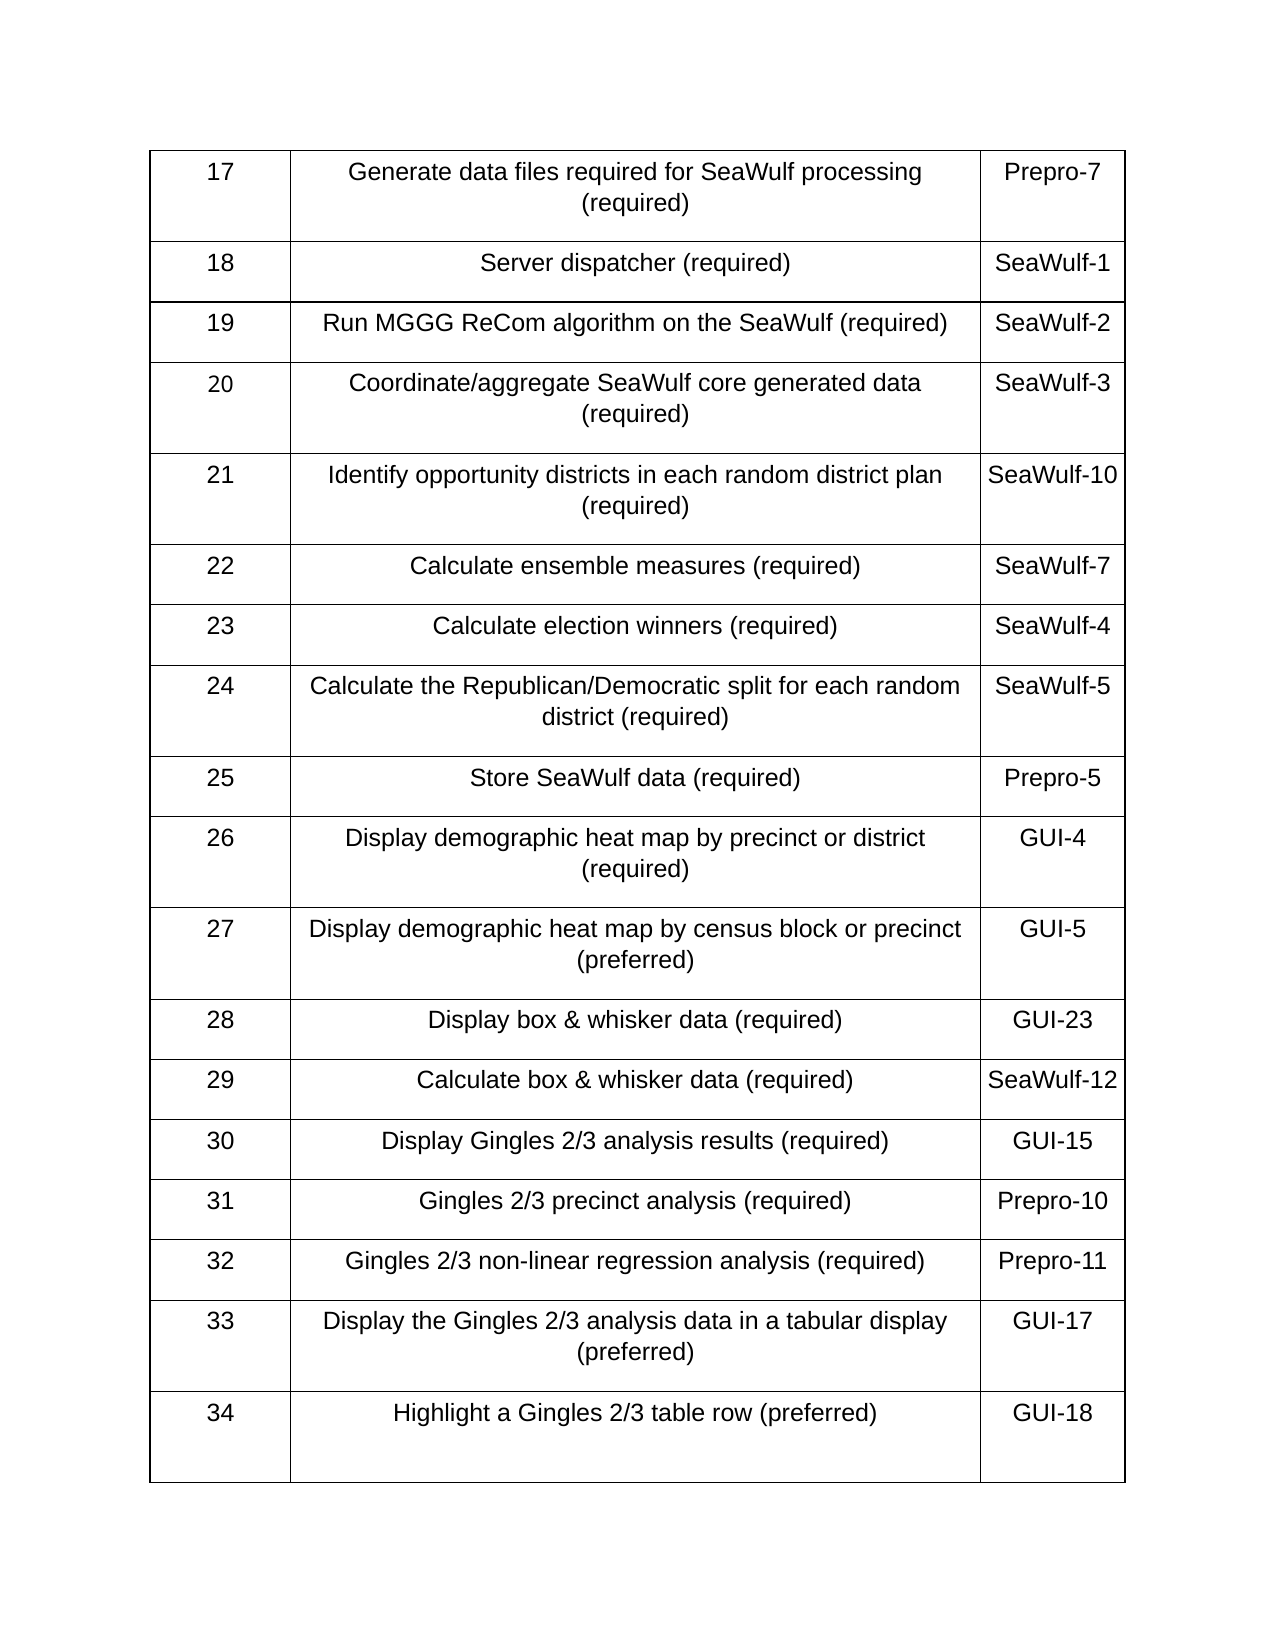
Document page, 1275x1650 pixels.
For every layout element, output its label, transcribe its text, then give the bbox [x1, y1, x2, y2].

table_cell SeaWulf-1 [981, 242, 1124, 301]
table_cell 26 [151, 817, 290, 907]
table_cell Prepro-5 [981, 757, 1124, 816]
table_cell Gingles 2/3 non-linear regression analysis (required) [291, 1240, 980, 1299]
table_cell 25 [151, 757, 290, 816]
table_cell Calculate ensemble measures (required) [291, 545, 980, 604]
table_cell GUI-18 [981, 1392, 1124, 1482]
table_cell Prepro-7 [981, 151, 1124, 241]
table_cell 32 [151, 1240, 290, 1299]
table_cell 27 [151, 908, 290, 998]
table_cell GUI-17 [981, 1301, 1124, 1391]
table_cell SeaWulf-2 [981, 303, 1124, 362]
table_cell SeaWulf-10 [981, 454, 1124, 544]
table_cell 29 [151, 1060, 290, 1119]
table_cell Calculate the Republican/Democratic split for each random district (required) [291, 666, 980, 756]
table_cell 22 [151, 545, 290, 604]
table_cell Identify opportunity districts in each random district plan (required) [291, 454, 980, 544]
table_cell Server dispatcher (required) [291, 242, 980, 301]
table_cell 31 [151, 1180, 290, 1239]
table_cell Run MGGG ReCom algorithm on the SeaWulf (required) [291, 303, 980, 362]
table_cell GUI-4 [981, 817, 1124, 907]
table_cell SeaWulf-3 [981, 363, 1124, 453]
table_cell GUI-5 [981, 908, 1124, 998]
table_cell Coordinate/aggregate SeaWulf core generated data (required) [291, 363, 980, 453]
table_cell Gingles 2/3 precinct analysis (required) [291, 1180, 980, 1239]
table_cell SeaWulf-5 [981, 666, 1124, 756]
table_cell GUI-15 [981, 1120, 1124, 1179]
table_cell SeaWulf-7 [981, 545, 1124, 604]
table_cell 17 [151, 151, 290, 241]
table_cell 23 [151, 605, 290, 664]
table_cell Calculate box & whisker data (required) [291, 1060, 980, 1119]
table_cell 19 [151, 303, 290, 362]
table_cell 33 [151, 1301, 290, 1391]
table_cell Display demographic heat map by precinct or district (required) [291, 817, 980, 907]
table_cell SeaWulf-4 [981, 605, 1124, 664]
table_cell Prepro-10 [981, 1180, 1124, 1239]
table_cell Prepro-11 [981, 1240, 1124, 1299]
table_cell 34 [151, 1392, 290, 1482]
table_cell Display the Gingles 2/3 analysis data in a tabular display (preferred) [291, 1301, 980, 1391]
table_cell Generate data files required for SeaWulf processing (required) [291, 151, 980, 241]
table_cell GUI-23 [981, 1000, 1124, 1059]
table_cell Highlight a Gingles 2/3 table row (preferred) [291, 1392, 980, 1482]
table_cell 30 [151, 1120, 290, 1179]
table_cell 28 [151, 1000, 290, 1059]
table_cell 18 [151, 242, 290, 301]
table_cell 20 [151, 363, 290, 453]
table_cell Display box & whisker data (required) [291, 1000, 980, 1059]
table_cell 21 [151, 454, 290, 544]
table_cell Display Gingles 2/3 analysis results (required) [291, 1120, 980, 1179]
table_cell 24 [151, 666, 290, 756]
table_cell Display demographic heat map by census block or precinct (preferred) [291, 908, 980, 998]
table_cell Store SeaWulf data (required) [291, 757, 980, 816]
table_cell SeaWulf-12 [981, 1060, 1124, 1119]
table_cell Calculate election winners (required) [291, 605, 980, 664]
